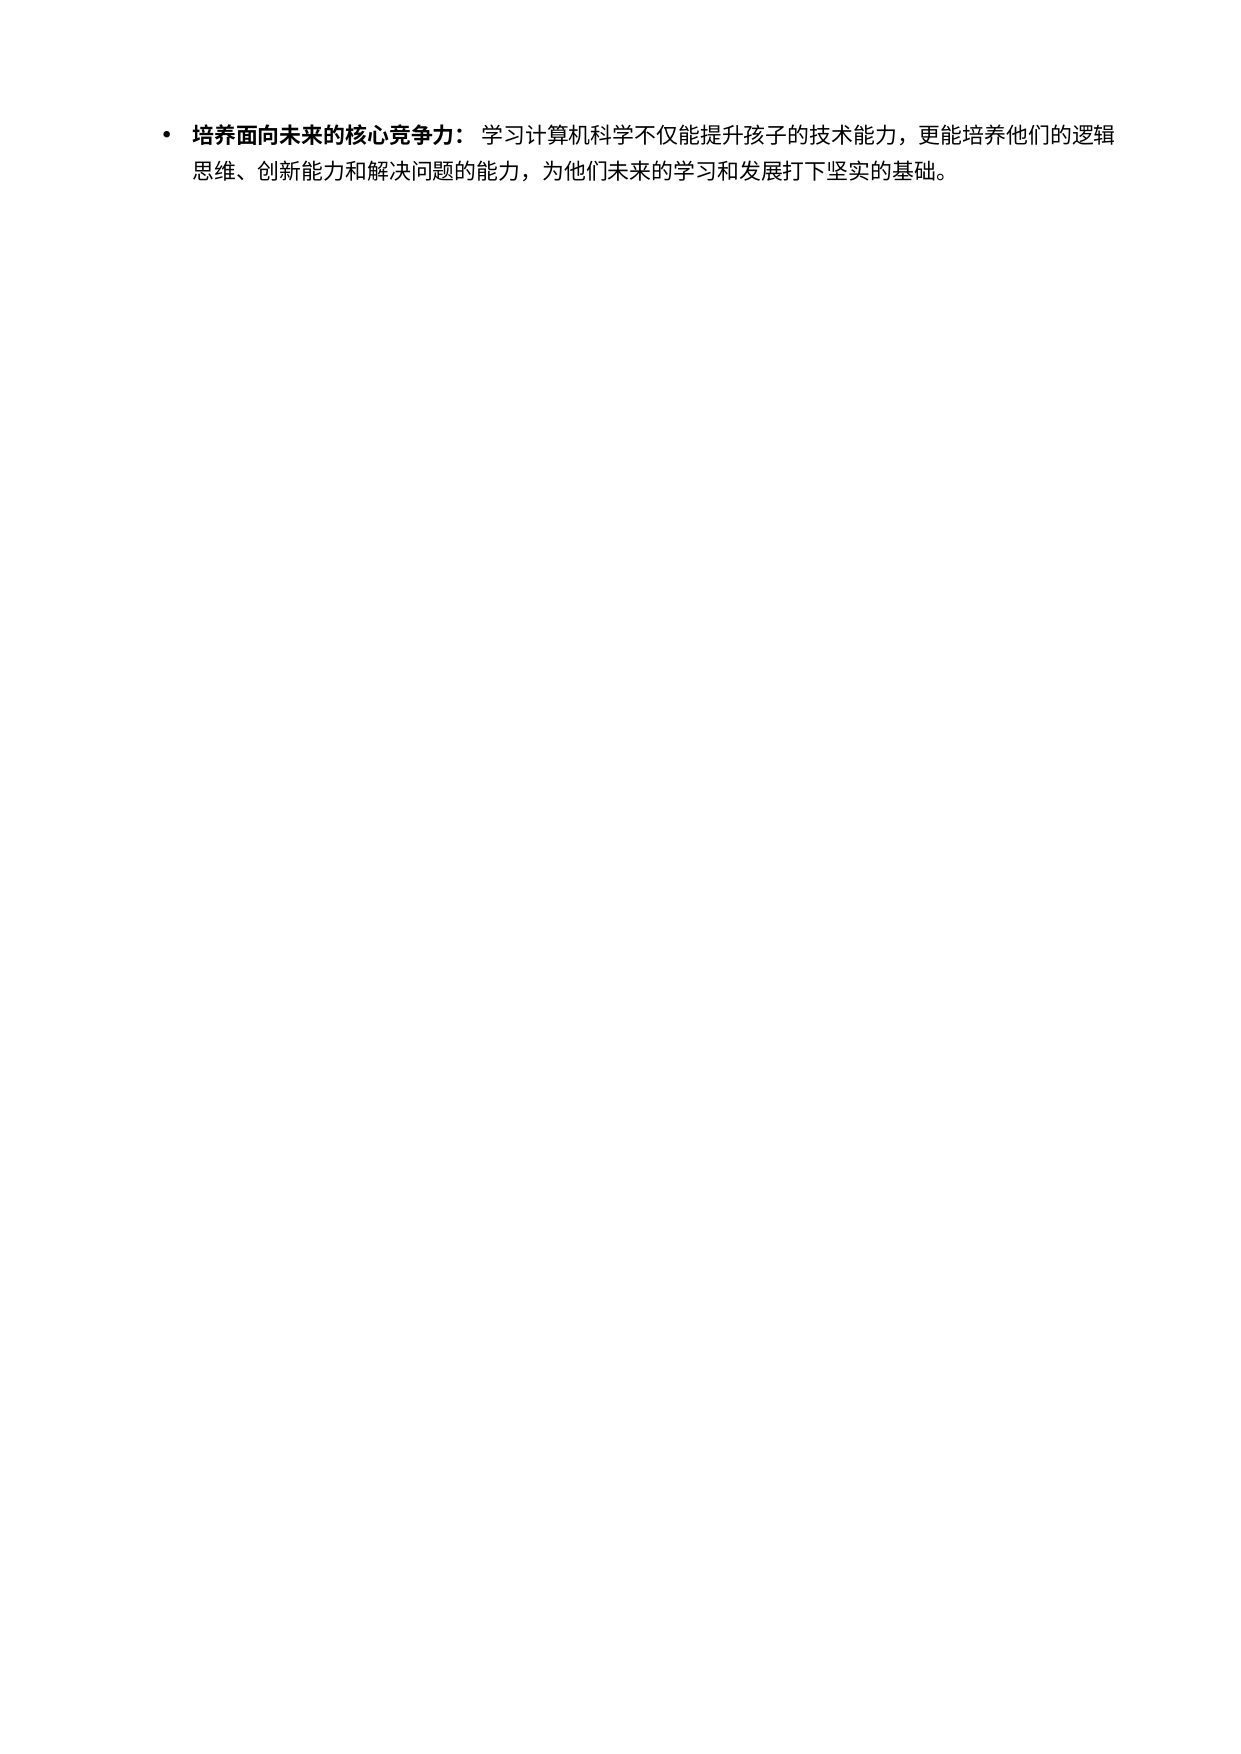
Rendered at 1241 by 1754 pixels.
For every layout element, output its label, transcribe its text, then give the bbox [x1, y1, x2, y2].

list 培养面向未来的核心竞争力： 学习计算机科学不仅能提升孩子的技术能力，更能培养他们的逻辑思维、创新能力和解决问题的能力，为他们未来的学习和发展打下坚实的基础。 [162, 118, 1122, 186]
